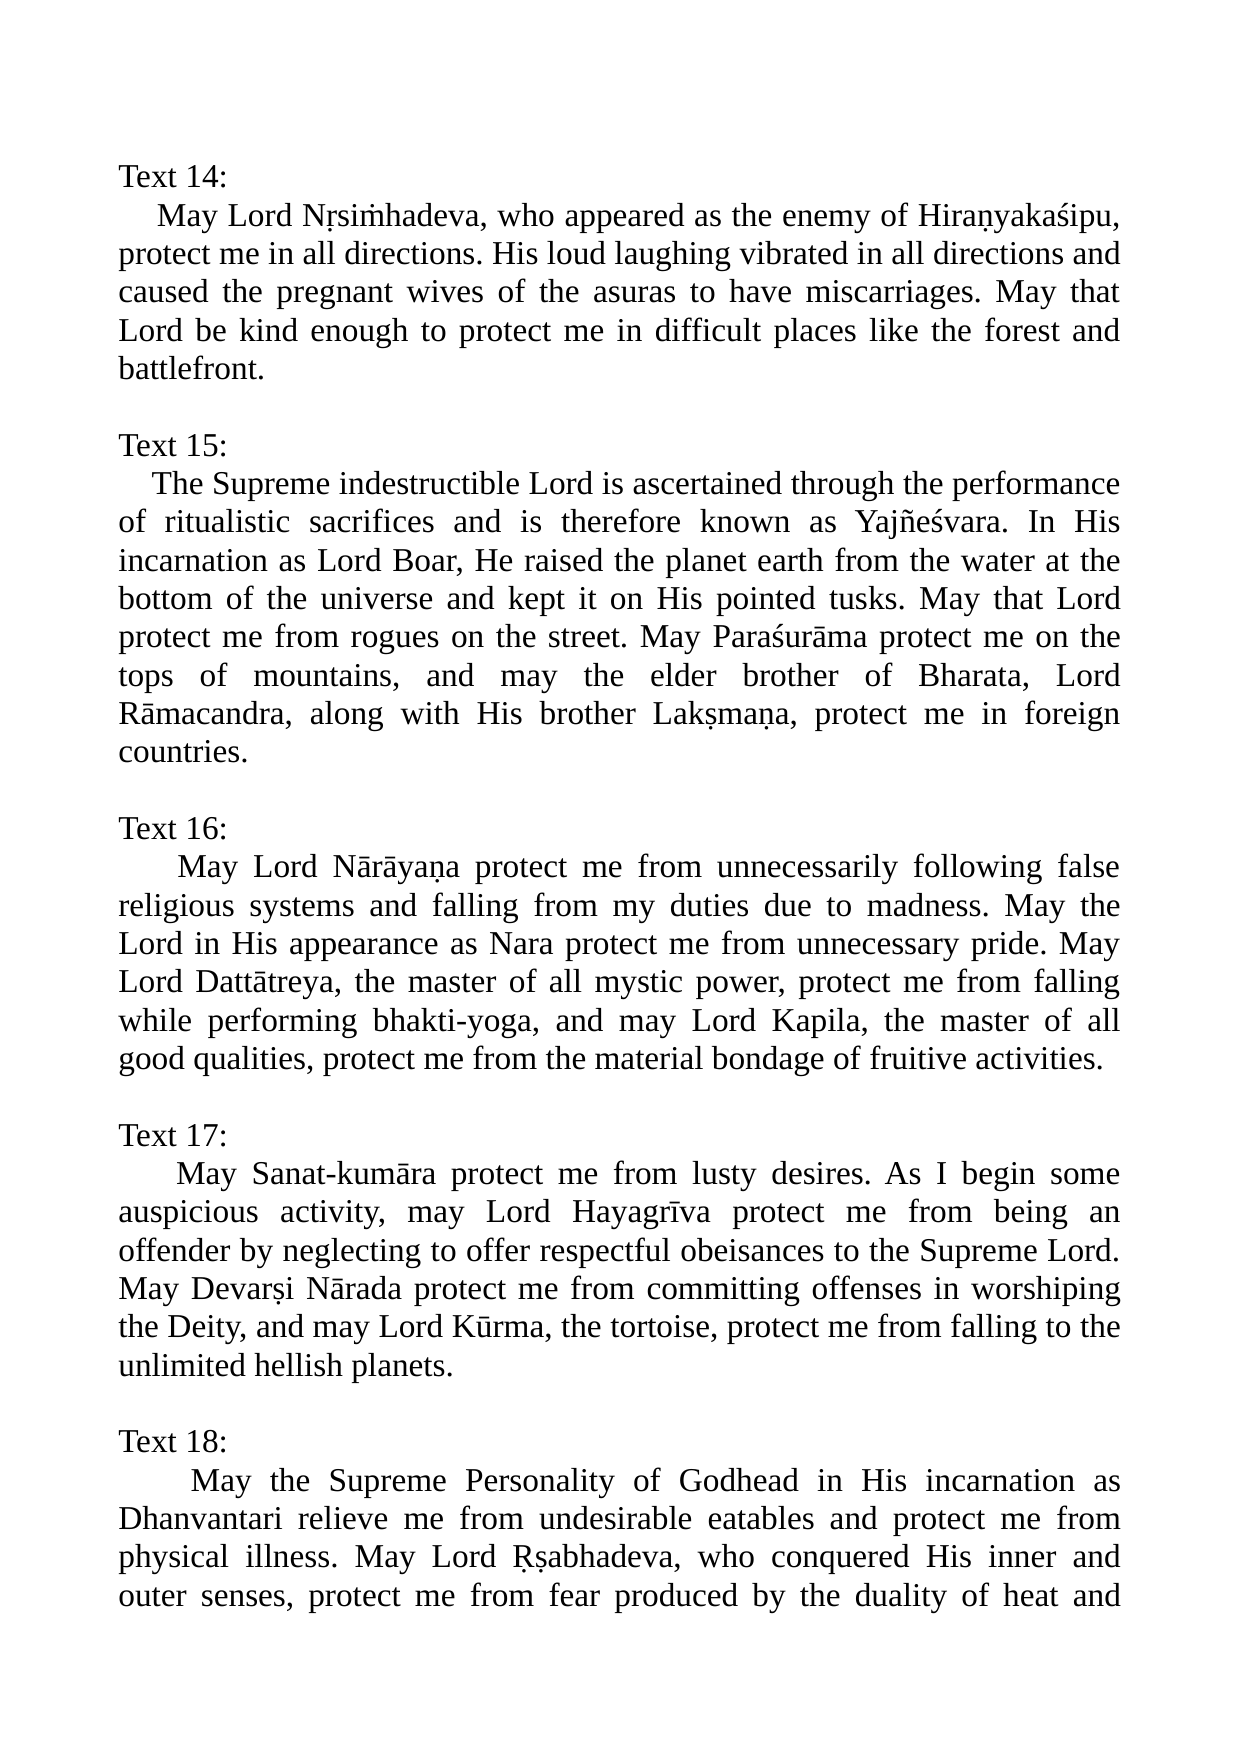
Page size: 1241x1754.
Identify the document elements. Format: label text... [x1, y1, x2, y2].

text May the Supreme Personality of Godhead in His incarnation as Dhanvantari relieve me from undesirable eatables and protect me from physical illness. May Lord Ṛṣabhadeva, who conquered His inner and outer senses, protect me from fear produced by the duality of heat and [118, 1460, 1122, 1613]
text Text 15: [118, 425, 1122, 463]
text Text 16: [118, 808, 1122, 846]
text Text 17: [118, 1115, 1122, 1153]
text May Lord Nārāyaṇa protect me from unnecessarily following false religious systems and falling from my duties due to madness. May the Lord in His appearance as Nara protect me from unnecessary pride. May Lord Dattātreya, the master of all mystic power, protect me from falling while performing bhakti-yoga, and may Lord Kapila, the master of all good qualities, protect me from the material bondage of fruitive activities. [118, 846, 1122, 1076]
text May Sanat-kumāra protect me from lusty desires. As I begin some auspicious activity, may Lord Hayagrīva protect me from being an offender by neglecting to offer respectful obeisances to the Supreme Lord. May Devarṣi Nārada protect me from committing offenses in worshiping the Deity, and may Lord Kūrma, the tortoise, protect me from falling to the unlimited hellish planets. [118, 1153, 1122, 1383]
text The Supreme indestructible Lord is ascertained through the performance of ritualistic sacrifices and is therefore known as Yajñeśvara. In His incarnation as Lord Boar, He raised the planet earth from the water at the bottom of the universe and kept it on His pointed tusks. May that Lord protect me from rogues on the street. May Paraśurāma protect me on the tops of mountains, and may the elder brother of Bharata, Lord Rāmacandra, along with His brother Lakṣmaṇa, protect me in foreign countries. [118, 463, 1122, 770]
text Text 18: [118, 1421, 1122, 1460]
text May Lord Nṛsiṁhadeva, who appeared as the enemy of Hiraṇyakaśipu, protect me in all directions. His loud laughing vibrated in all directions and caused the pregnant wives of the asuras to have miscarriages. May that Lord be kind enough to protect me in difficult places like the forest and battlefront. [118, 195, 1122, 386]
text Text 14: [118, 156, 1122, 195]
